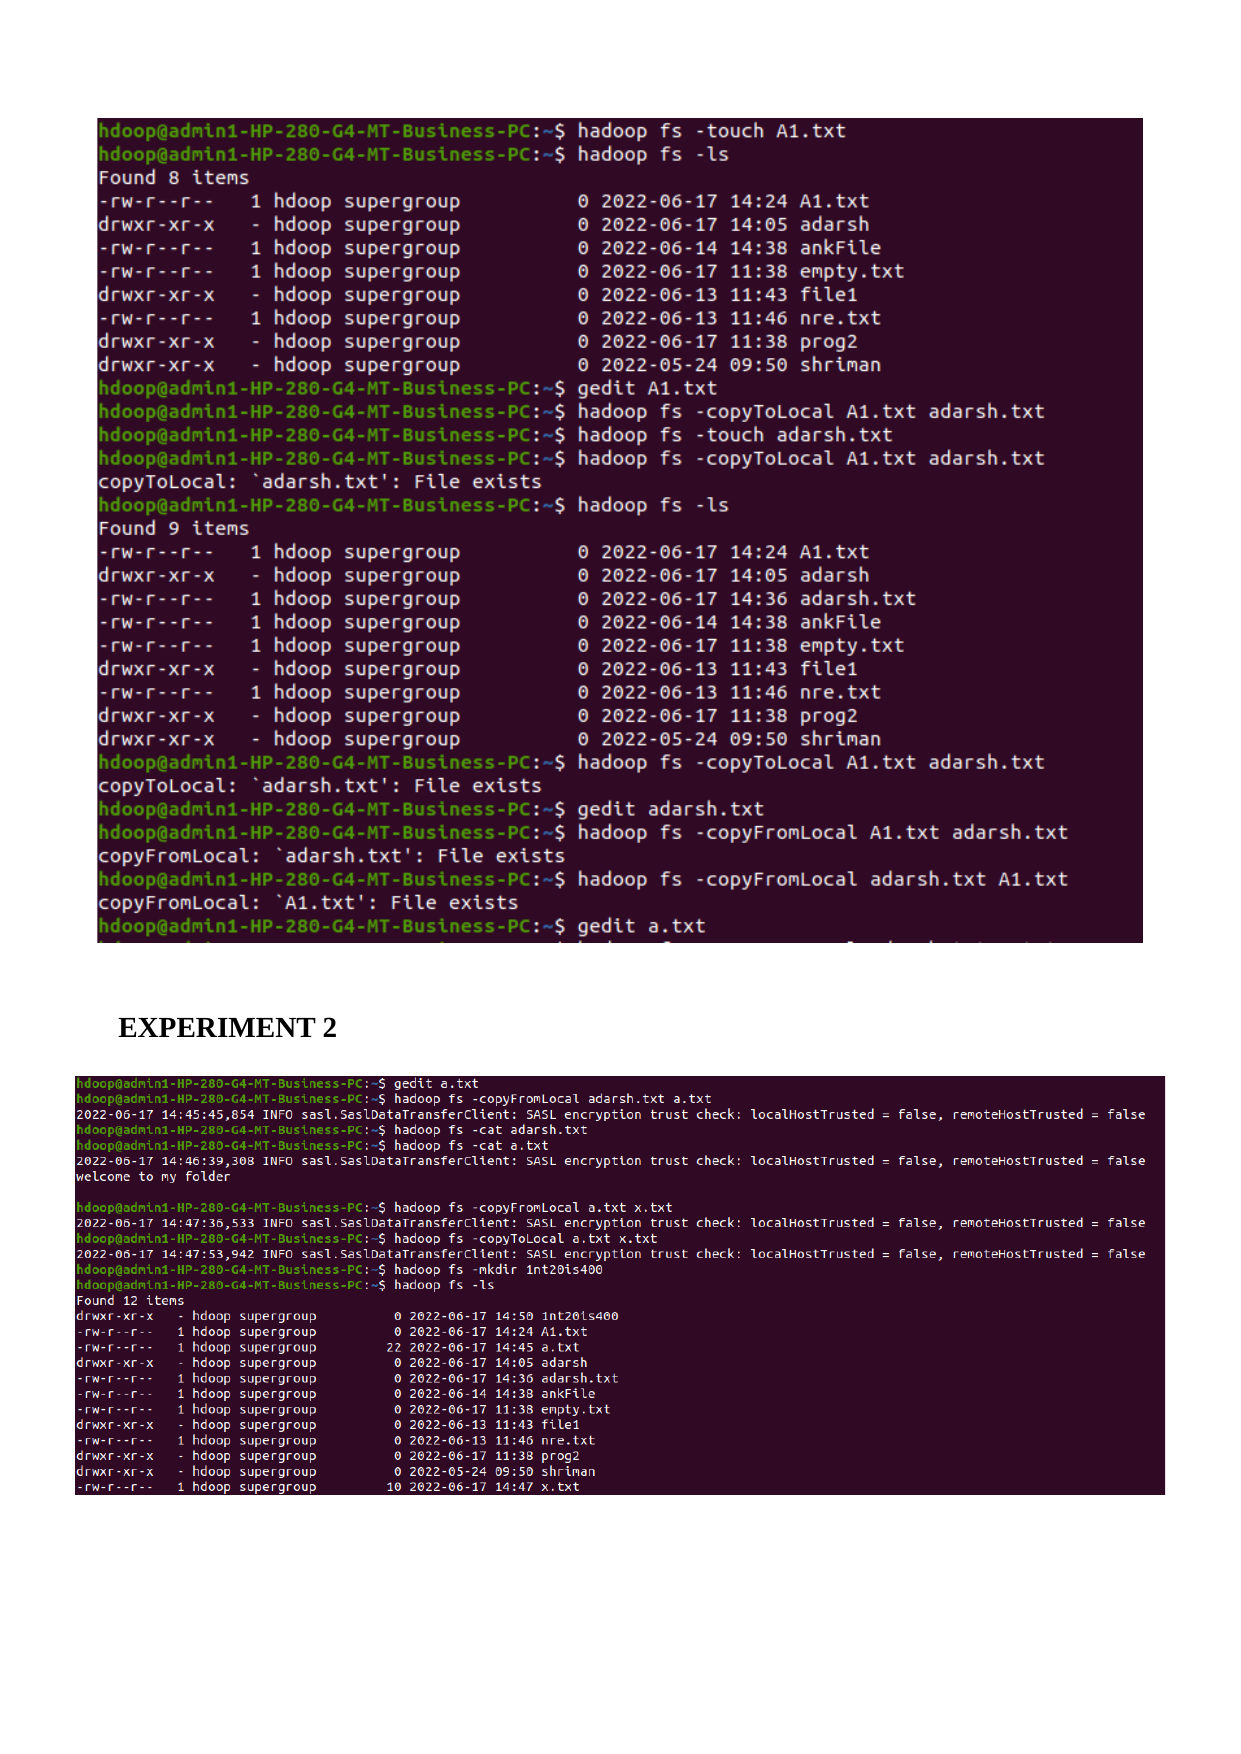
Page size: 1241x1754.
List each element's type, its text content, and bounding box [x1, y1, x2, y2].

text EXPERIMENT 2 [118, 1010, 1122, 1043]
picture [97, 118, 1143, 943]
picture [75, 1076, 1166, 1495]
